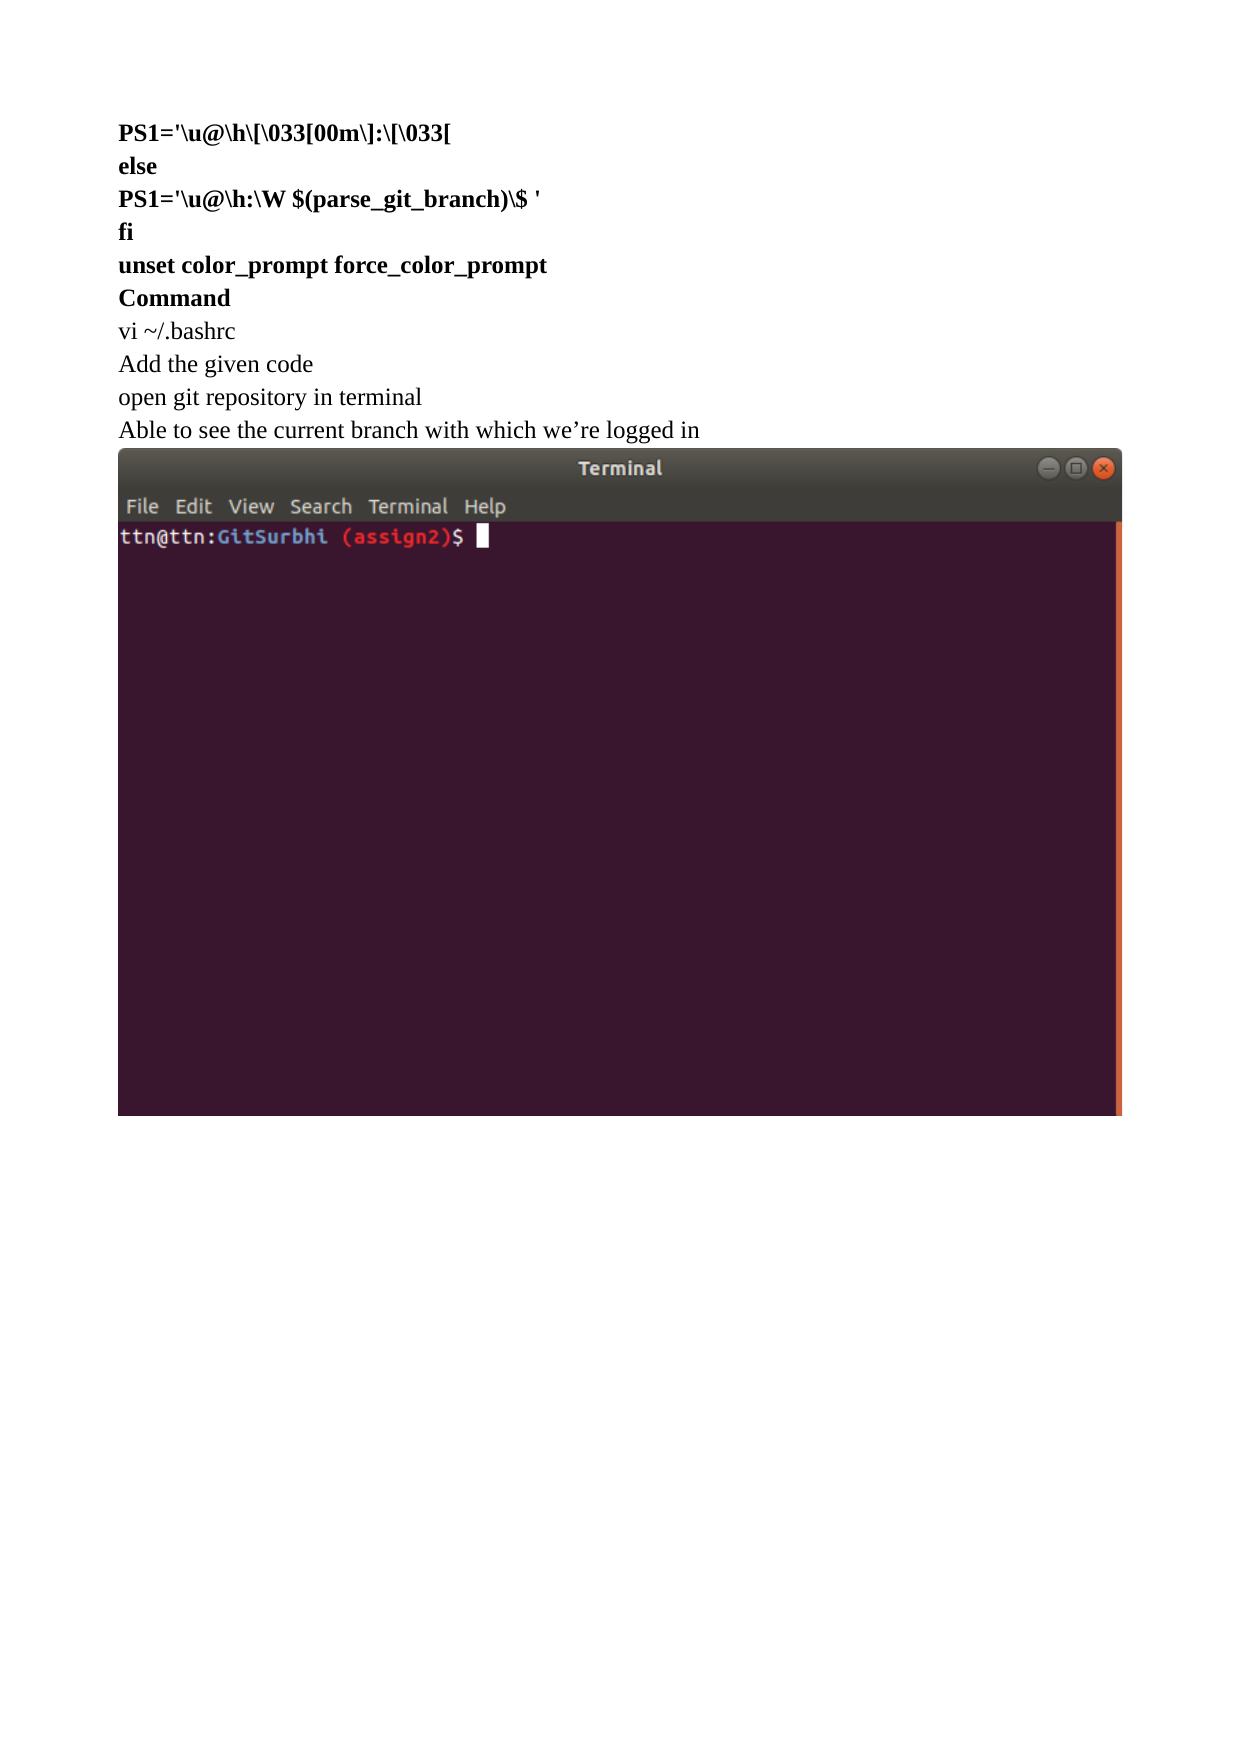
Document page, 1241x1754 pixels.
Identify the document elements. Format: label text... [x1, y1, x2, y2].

text vi ~/.bashrc [118, 316, 1122, 345]
text PS1='\u@\h\[\033[00m\]:\[\033[ else PS1='\u@\h:\W $(parse_git_branch)\$ ' fi unset color_prompt force_color_prompt [118, 118, 1122, 279]
text Command [118, 283, 1122, 312]
text Add the given code [118, 349, 1122, 378]
text Able to see the current branch with which we’re logged in [118, 415, 1122, 444]
text open git repository in terminal [118, 382, 1122, 411]
picture [118, 448, 1123, 1116]
